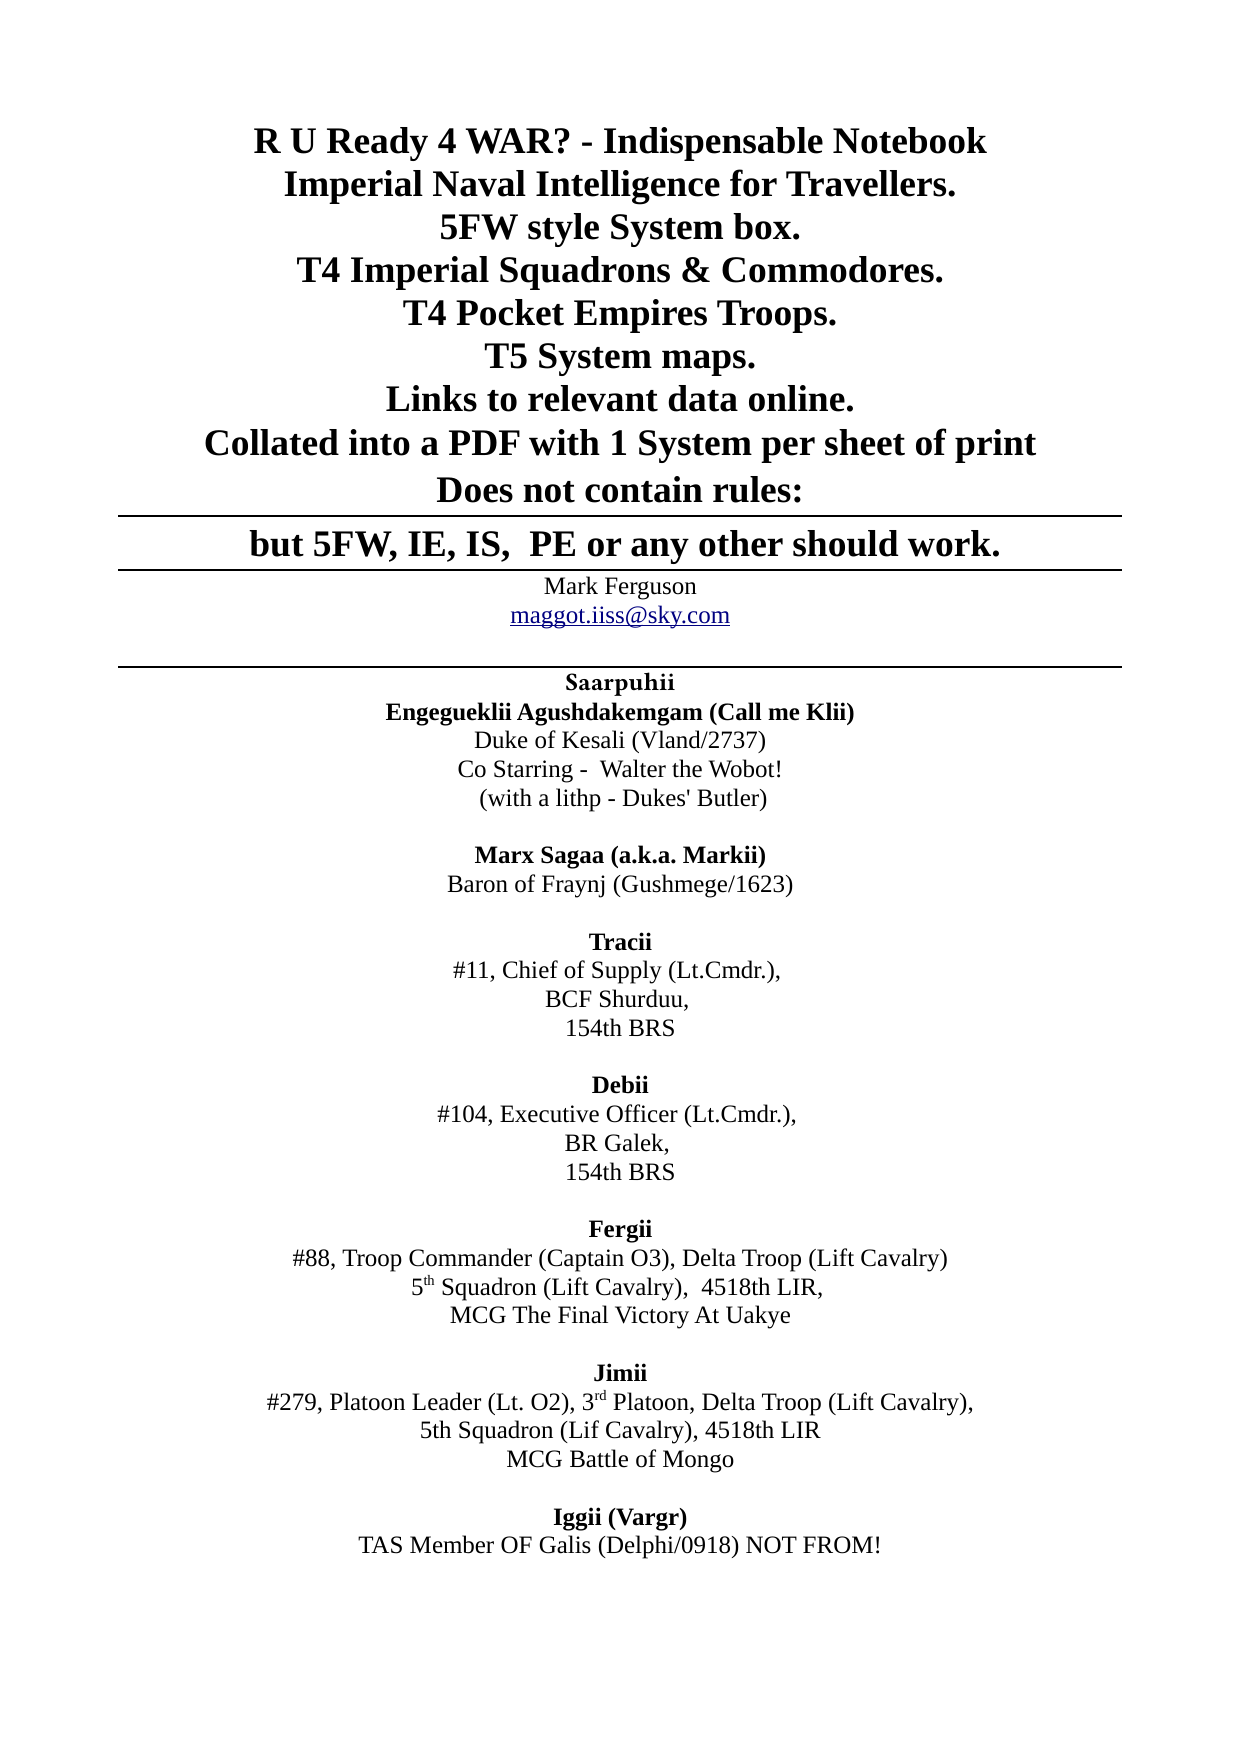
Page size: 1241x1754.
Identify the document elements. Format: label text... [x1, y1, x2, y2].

text T4 Imperial Squadrons & Commodores. [118, 247, 1122, 291]
text 5th Squadron (Lif Cavalry), 4518th LIR [118, 1415, 1122, 1444]
text 154th BRS [118, 1013, 1122, 1042]
text 5FW style System box. [118, 204, 1122, 247]
text Saarpuhii [118, 668, 1122, 697]
text BCF Shurduu, [118, 984, 1122, 1013]
text Links to relevant data online. [118, 377, 1122, 420]
text Fergii [118, 1214, 1122, 1243]
text Imperial Naval Intelligence for Travellers. [118, 161, 1122, 204]
text Marx Sagaa (a.k.a. Markii) [118, 840, 1122, 869]
text #88, Troop Commander (Captain O3), Delta Troop (Lift Cavalry) [118, 1243, 1122, 1272]
text MCG The Final Victory At Uakye [118, 1300, 1122, 1329]
text Tracii [118, 927, 1122, 955]
text TAS Member OF Galis (Delphi/0918) NOT FROM! [118, 1530, 1122, 1559]
text MCG Battle of Mongo [118, 1444, 1122, 1473]
text #104, Executive Officer (Lt.Cmdr.), [118, 1099, 1122, 1128]
text 5th Squadron (Lift Cavalry), 4518th LIR, [118, 1272, 1122, 1300]
text Collated into a PDF with 1 System per sheet of print [118, 420, 1122, 463]
text (with a lithp - Dukes' Butler) [118, 783, 1122, 812]
text Mark Ferguson [118, 571, 1122, 600]
text T4 Pocket Empires Troops. [118, 291, 1122, 334]
text T5 System maps. [118, 334, 1122, 377]
text R U Ready 4 WAR? - Indispensable Notebook [118, 118, 1122, 161]
text #11, Chief of Supply (Lt.Cmdr.), [118, 955, 1122, 984]
text #279, Platoon Leader (Lt. O2), 3rd Platoon, Delta Troop (Lift Cavalry), [118, 1387, 1122, 1415]
text BR Galek, [118, 1128, 1122, 1157]
text Iggii (Vargr) [118, 1502, 1122, 1530]
text but 5FW, IE, IS, PE or any other should work. [118, 517, 1122, 569]
text Engegueklii Agushdakemgam (Call me Klii) [118, 697, 1122, 725]
text Does not contain rules: [118, 463, 1122, 515]
text Debii [118, 1070, 1122, 1099]
text Baron of Fraynj (Gushmege/1623) [118, 869, 1122, 898]
text Duke of Kesali (Vland/2737) [118, 725, 1122, 754]
text Jimii [118, 1358, 1122, 1387]
text 154th BRS [118, 1157, 1122, 1185]
text Co Starring - Walter the Wobot! [118, 754, 1122, 783]
text maggot.iiss@sky.com [118, 600, 1122, 628]
